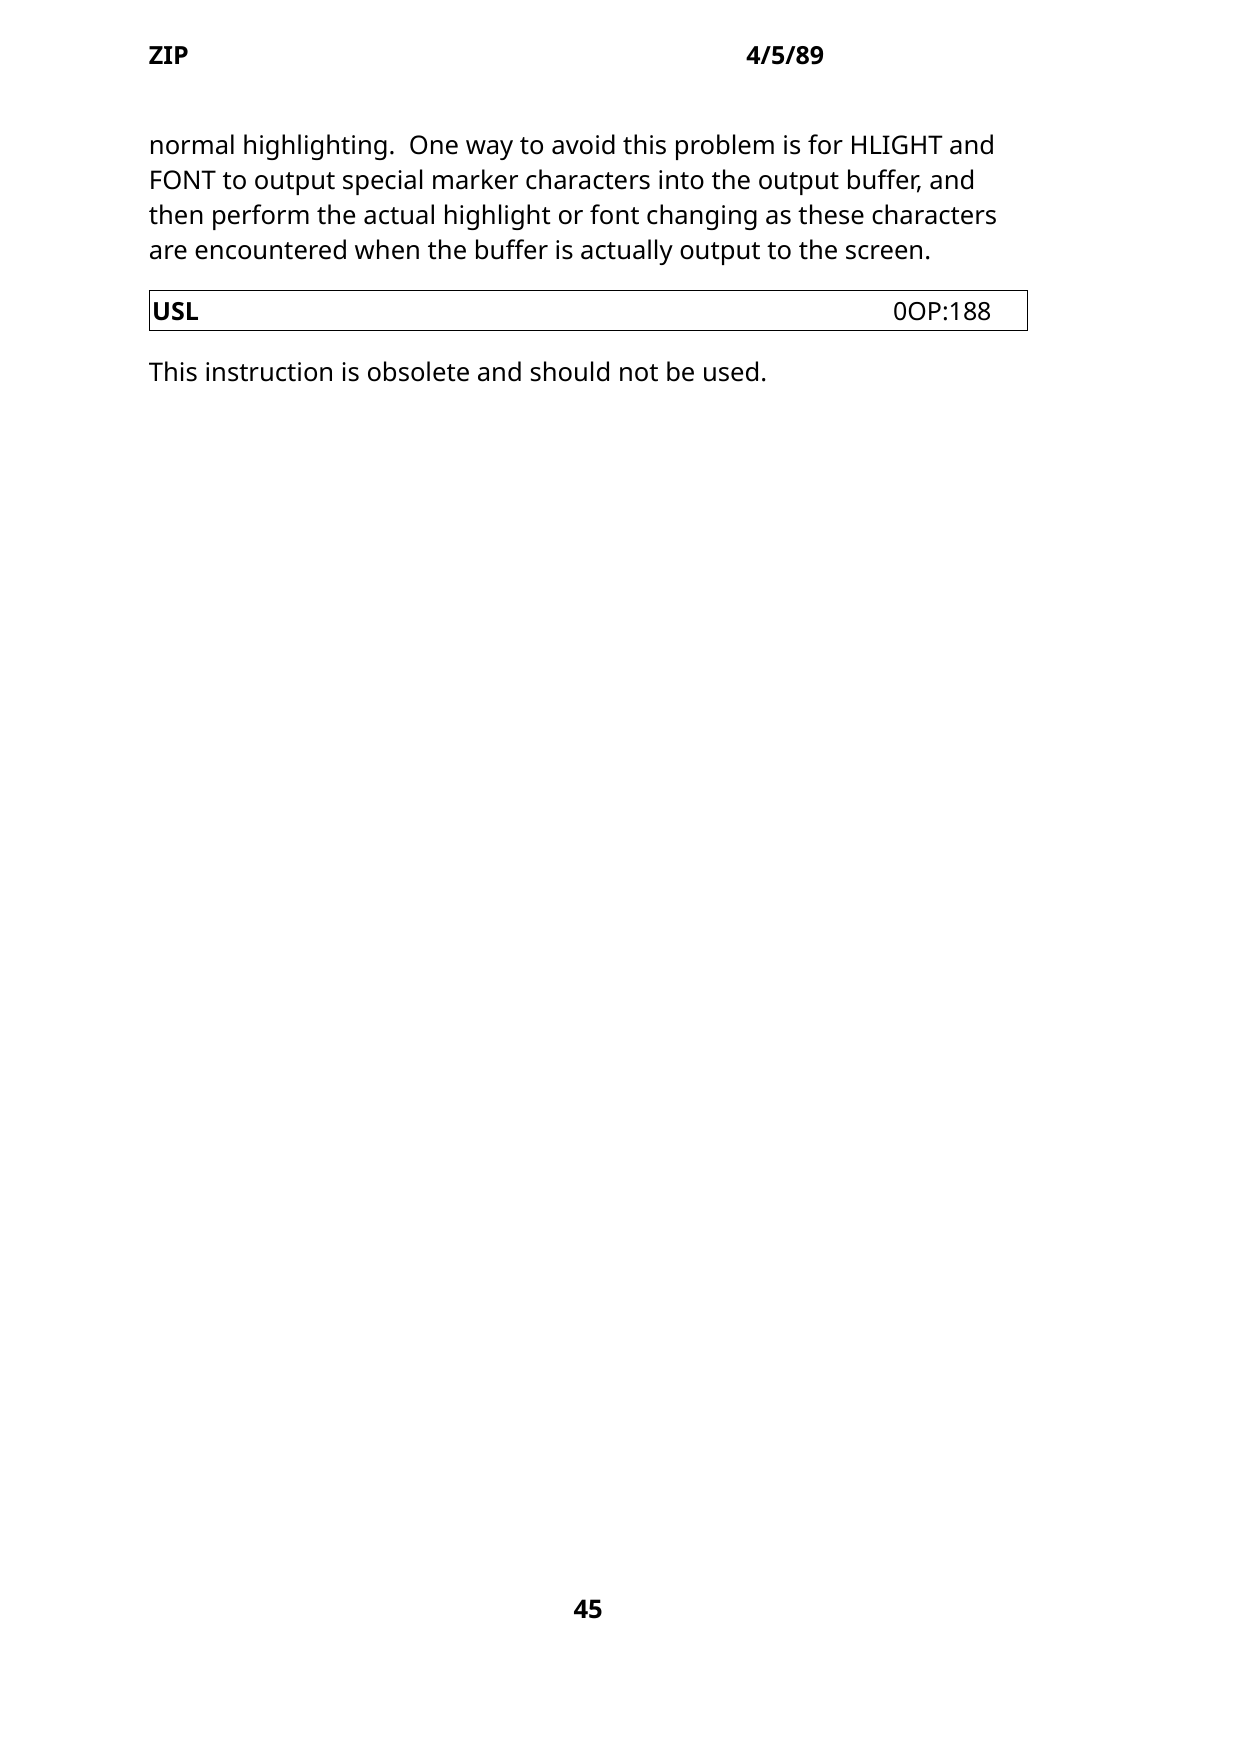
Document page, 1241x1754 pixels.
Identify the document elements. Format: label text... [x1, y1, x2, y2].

text USL 0OP:188 [150, 291, 1027, 330]
text normal highlighting. One way to avoid this problem is for HLIGHT and FONT to output special marker characters into the output buffer, and then perform the actual highlight or font changing as these characters are encountered when the buffer is actually output to the screen. [149, 127, 1027, 267]
text This instruction is obsolete and should not be used. [149, 354, 1027, 389]
